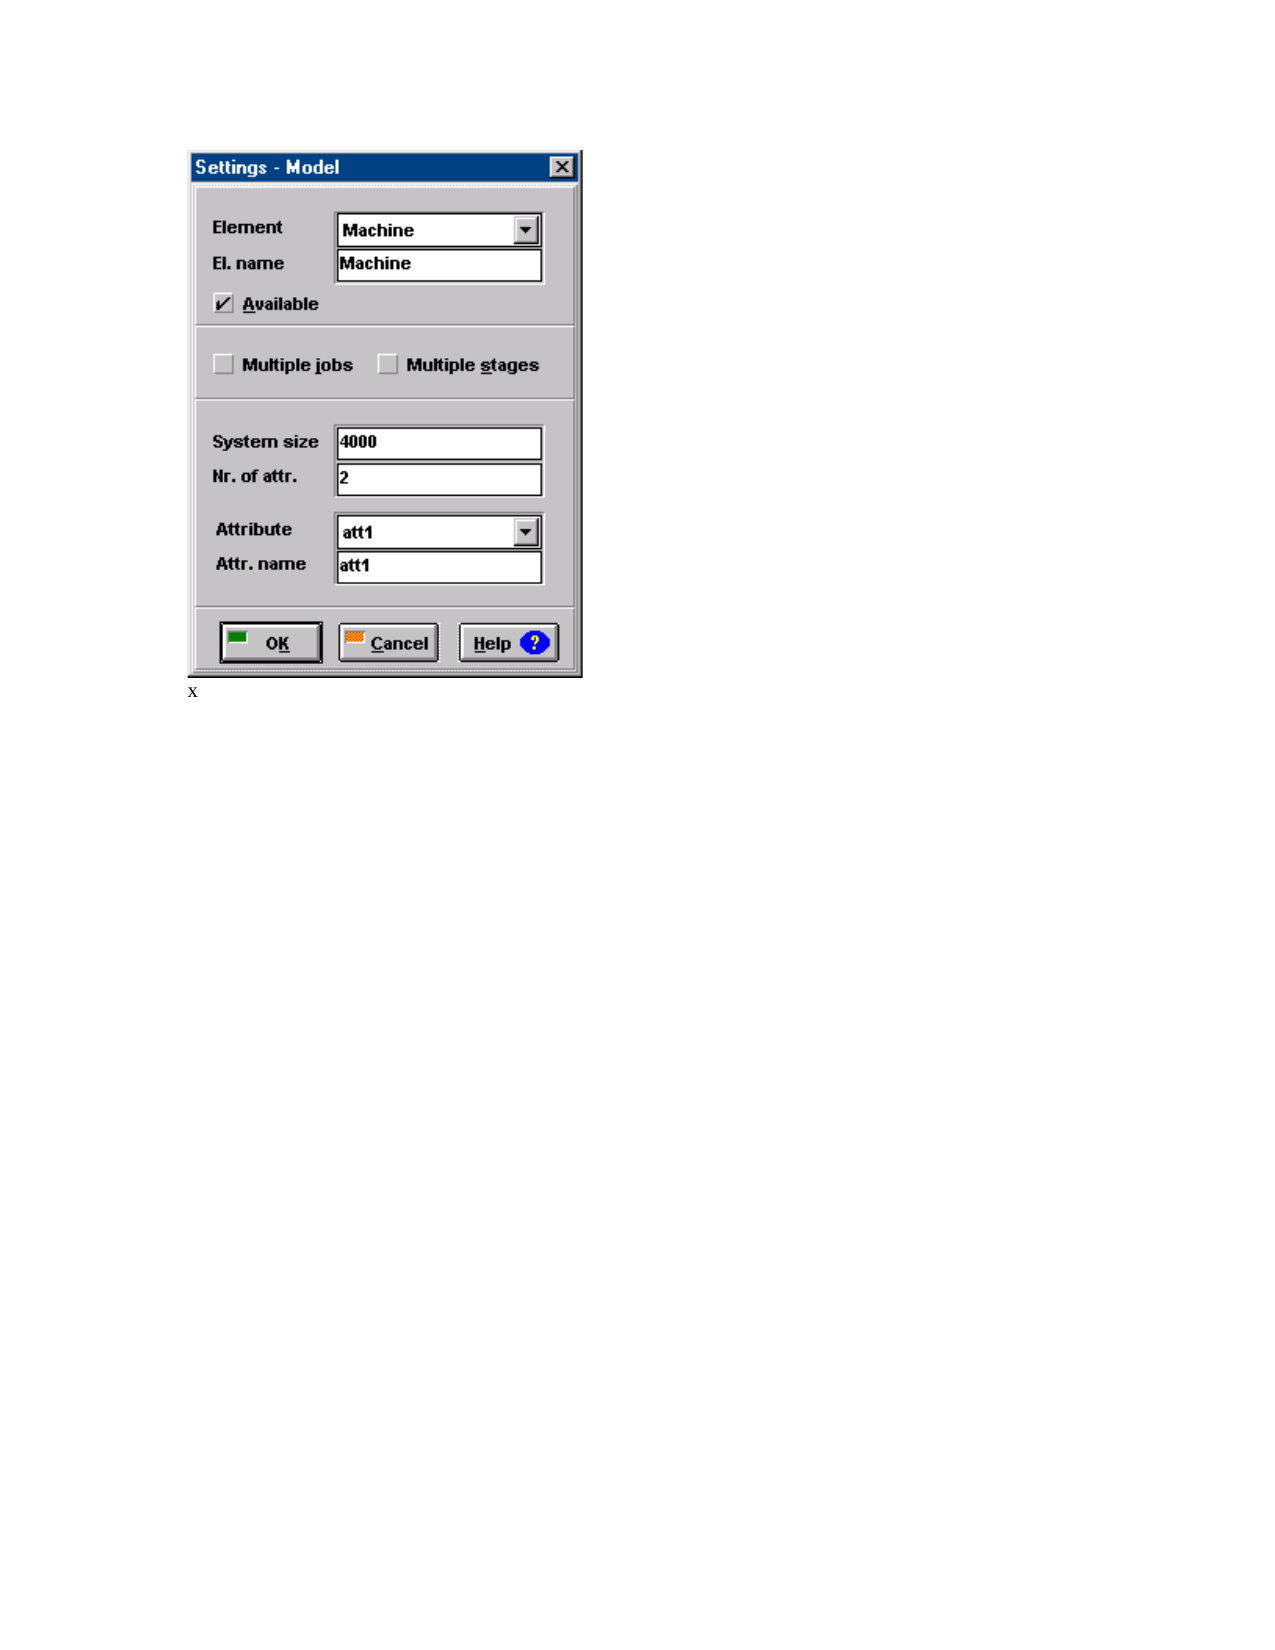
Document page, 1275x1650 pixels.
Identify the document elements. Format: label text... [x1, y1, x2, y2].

text x [187, 678, 1087, 702]
